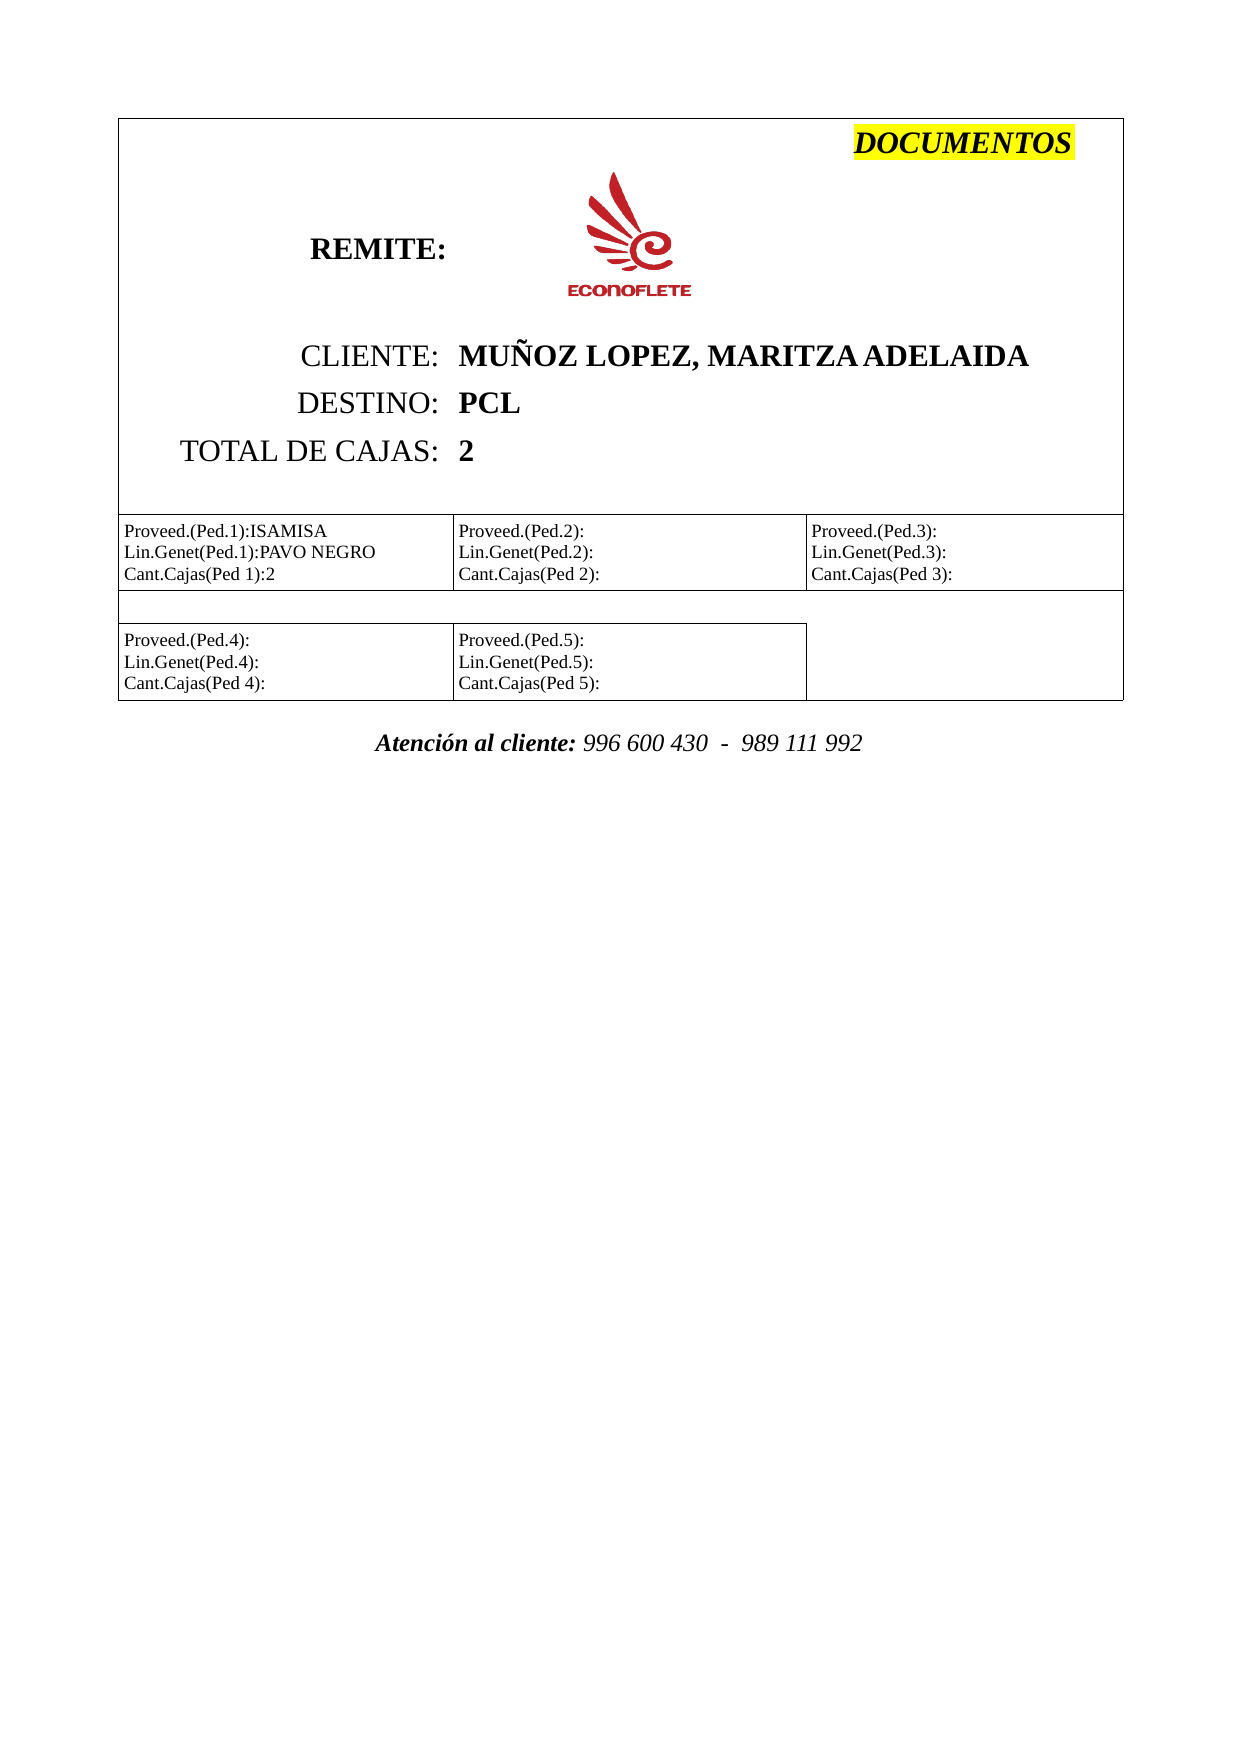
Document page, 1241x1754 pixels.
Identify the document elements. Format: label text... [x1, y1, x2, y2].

table_cell [453, 166, 806, 332]
table_cell 2 [453, 426, 1123, 474]
table_cell Proveed.(Ped.4): Lin.Genet(Ped.4): Cant.Cajas(Ped 4): [119, 624, 453, 699]
table_cell CLIENTE: [119, 332, 453, 379]
table_cell [453, 474, 806, 514]
table_cell REMITE: [119, 166, 453, 332]
table_cell MUÑOZ LOPEZ, MARITZA ADELAIDA [453, 332, 1123, 379]
table_header [453, 119, 806, 166]
table_cell TOTAL DE CAJAS: [119, 426, 453, 474]
table_cell [806, 591, 1123, 623]
picture [552, 171, 707, 297]
table_cell PCL [453, 379, 806, 426]
table_cell Proveed.(Ped.1):ISAMISA Lin.Genet(Ped.1):PAVO NEGRO Cant.Cajas(Ped 1):2 [119, 515, 453, 590]
table_cell [806, 379, 1123, 426]
table_cell Proveed.(Ped.3): Lin.Genet(Ped.3): Cant.Cajas(Ped 3): [807, 515, 1123, 590]
table_cell Proveed.(Ped.5): Lin.Genet(Ped.5): Cant.Cajas(Ped 5): [454, 624, 806, 699]
table_header [119, 119, 453, 166]
table_cell [119, 591, 453, 623]
table_header DOCUMENTOS [806, 119, 1123, 166]
table_cell Proveed.(Ped.2): Lin.Genet(Ped.2): Cant.Cajas(Ped 2): [454, 515, 806, 590]
table_cell [119, 474, 453, 514]
table_cell [806, 474, 1123, 514]
table_cell [806, 166, 1123, 332]
table_cell DESTINO: [119, 379, 453, 426]
text Atención al cliente: 996 600 430 - 989 111 992 [118, 728, 1122, 757]
table_cell [453, 591, 806, 623]
table_cell [807, 623, 1123, 699]
